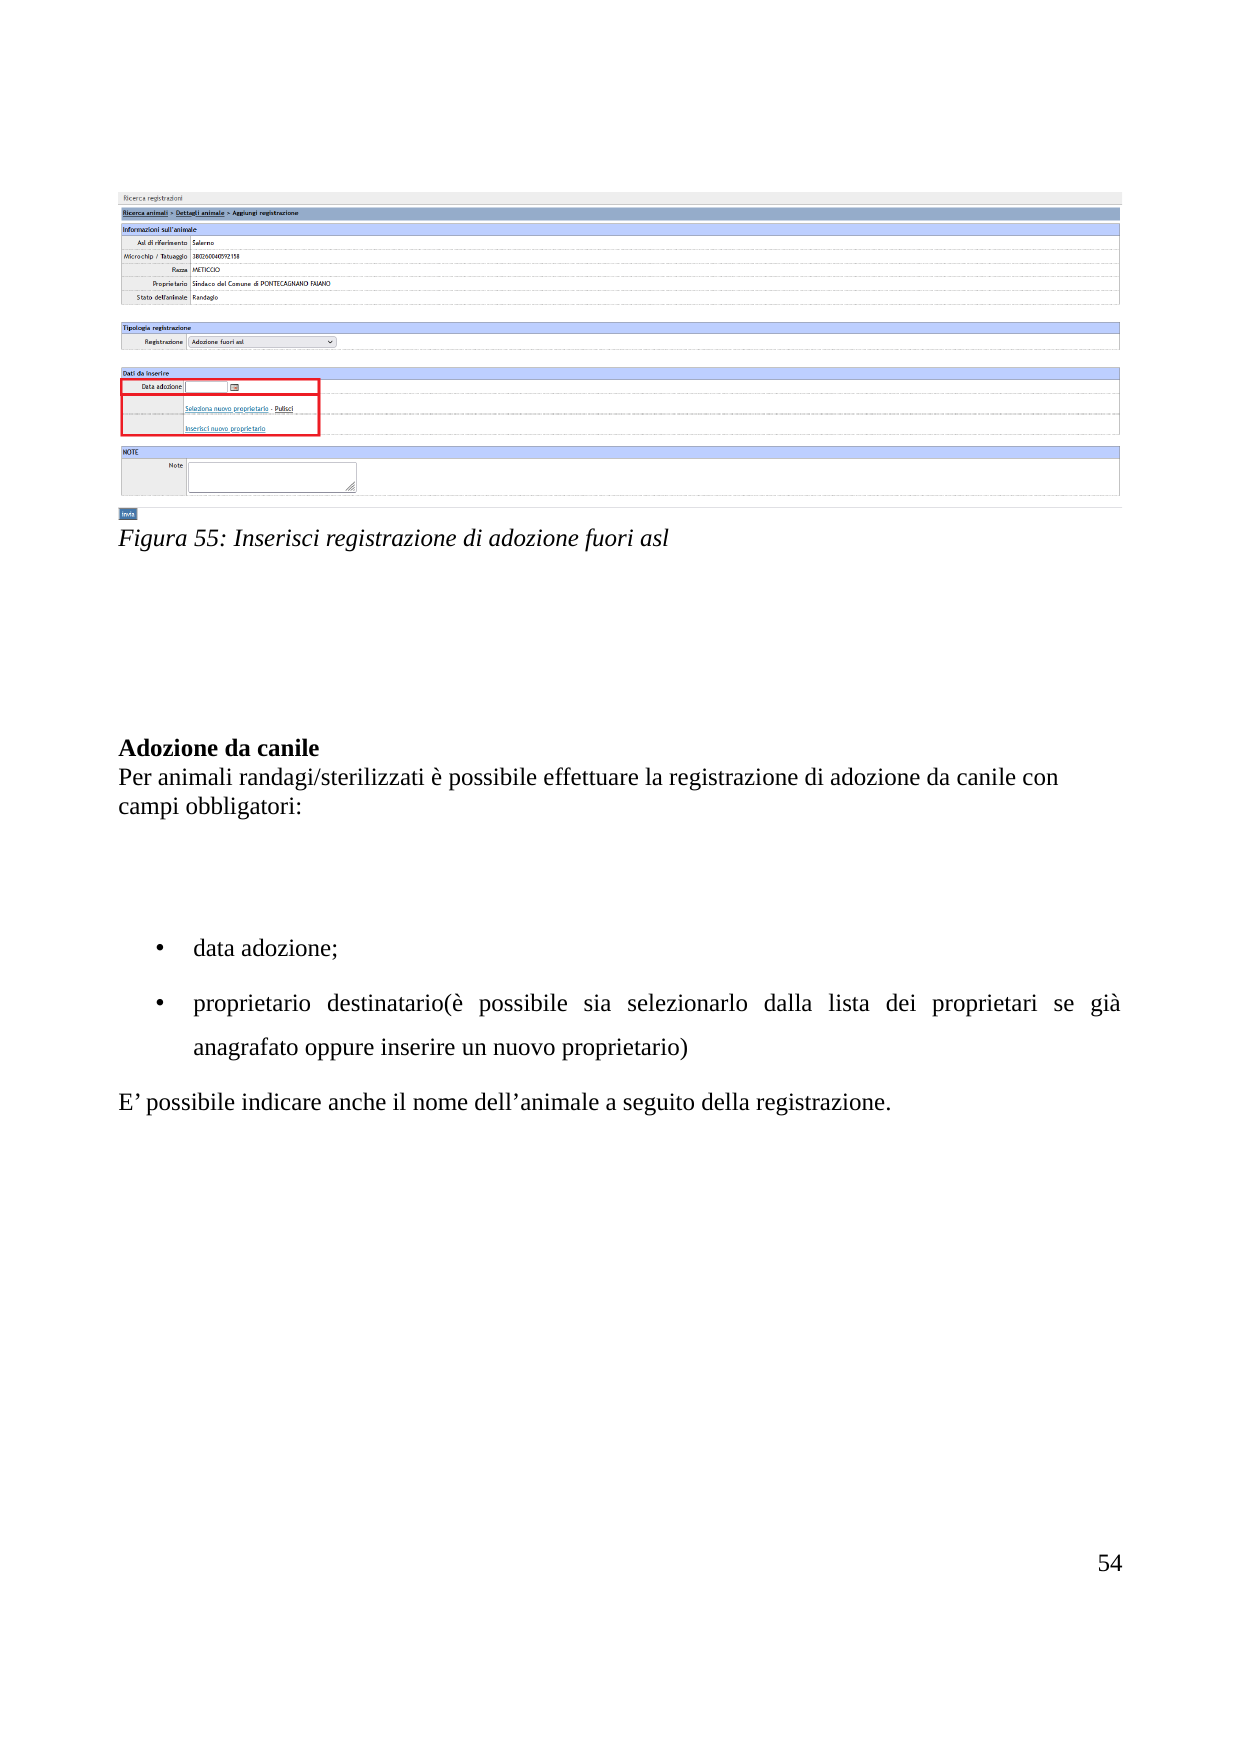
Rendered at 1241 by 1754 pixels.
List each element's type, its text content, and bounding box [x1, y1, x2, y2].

list proprietario destinatario(è possibile sia selezionarlo dalla lista dei proprietari se già anagrafato oppure inserire un nuovo proprietario) [156, 988, 1122, 1060]
list data adozione; [156, 933, 1122, 962]
text Figura 55: Inserisci registrazione di adozione fuori asl [118, 524, 1122, 552]
text E’ possibile indicare anche il nome dell’animale a seguito della registrazione. [118, 1087, 1122, 1116]
text campi obbligatori: [118, 791, 1122, 820]
text Per animali randagi/sterilizzati è possibile effettuare la registrazione di adozione da canile con [118, 762, 1122, 791]
text Adozione da canile [118, 733, 1122, 762]
